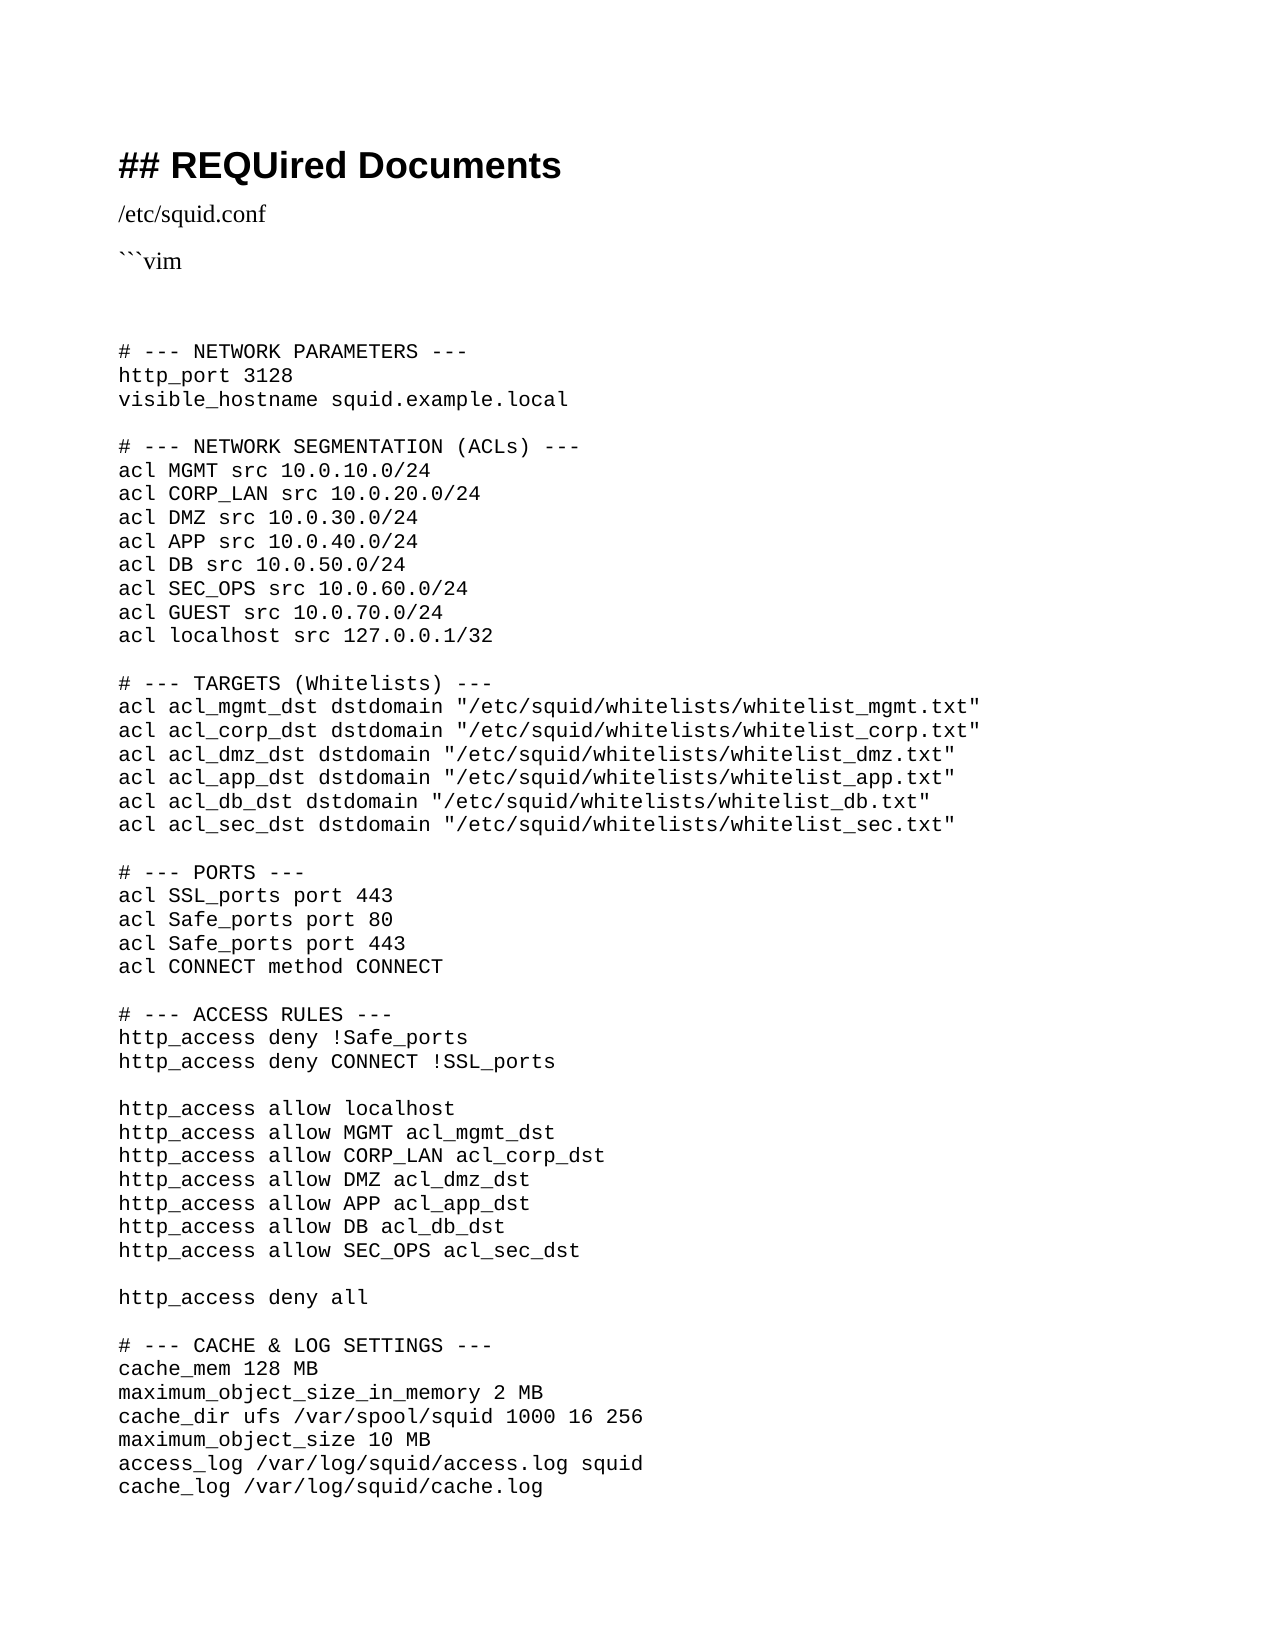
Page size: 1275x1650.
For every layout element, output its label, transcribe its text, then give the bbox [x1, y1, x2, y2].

text cache_mem 128 MB [118, 1358, 1157, 1382]
text acl CORP_LAN src 10.0.20.0/24 [118, 483, 1157, 507]
text acl Safe_ports port 80 [118, 909, 1157, 933]
text http_port 3128 [118, 365, 1157, 389]
text cache_log /var/log/squid/cache.log [118, 1477, 1157, 1500]
text acl APP src 10.0.40.0/24 [118, 531, 1157, 554]
text http_access deny CONNECT !SSL_ports [118, 1051, 1157, 1074]
text acl DMZ src 10.0.30.0/24 [118, 507, 1157, 531]
text acl acl_app_dst dstdomain "/etc/squid/whitelists/whitelist_app.txt" [118, 767, 1157, 791]
text http_access deny all [118, 1287, 1157, 1311]
text visible_hostname squid.example.local [118, 389, 1157, 412]
text ```vim [118, 246, 1157, 275]
text acl localhost src 127.0.0.1/32 [118, 625, 1157, 649]
text # --- ACCESS RULES --- [118, 1004, 1157, 1027]
text acl acl_sec_dst dstdomain "/etc/squid/whitelists/whitelist_sec.txt" [118, 814, 1157, 838]
subtitle REQUired Documents [170, 143, 1157, 186]
text # --- CACHE & LOG SETTINGS --- [118, 1335, 1157, 1358]
text acl MGMT src 10.0.10.0/24 [118, 460, 1157, 483]
text http_access allow DMZ acl_dmz_dst [118, 1169, 1157, 1193]
text acl acl_mgmt_dst dstdomain "/etc/squid/whitelists/whitelist_mgmt.txt" [118, 696, 1157, 720]
text # --- NETWORK SEGMENTATION (ACLs) --- [118, 436, 1157, 460]
text acl SSL_ports port 443 [118, 885, 1157, 909]
text acl acl_dmz_dst dstdomain "/etc/squid/whitelists/whitelist_dmz.txt" [118, 743, 1157, 767]
text http_access allow APP acl_app_dst [118, 1193, 1157, 1216]
text /etc/squid.conf [118, 199, 1157, 227]
text http_access allow CORP_LAN acl_corp_dst [118, 1146, 1157, 1169]
subtitle ## [118, 143, 170, 186]
text cache_dir ufs /var/spool/squid 1000 16 256 [118, 1406, 1157, 1429]
text acl CONNECT method CONNECT [118, 956, 1157, 980]
text maximum_object_size 10 MB [118, 1429, 1157, 1453]
text acl Safe_ports port 443 [118, 933, 1157, 956]
text access_log /var/log/squid/access.log squid [118, 1453, 1157, 1477]
text http_access allow localhost [118, 1098, 1157, 1122]
text http_access allow MGMT acl_mgmt_dst [118, 1122, 1157, 1146]
text acl DB src 10.0.50.0/24 [118, 554, 1157, 578]
text # --- TARGETS (Whitelists) --- [118, 673, 1157, 696]
text acl acl_db_dst dstdomain "/etc/squid/whitelists/whitelist_db.txt" [118, 791, 1157, 814]
text # --- PORTS --- [118, 862, 1157, 885]
text maximum_object_size_in_memory 2 MB [118, 1382, 1157, 1406]
text http_access allow DB acl_db_dst [118, 1216, 1157, 1240]
text acl GUEST src 10.0.70.0/24 [118, 602, 1157, 625]
text http_access allow SEC_OPS acl_sec_dst [118, 1240, 1157, 1264]
text acl acl_corp_dst dstdomain "/etc/squid/whitelists/whitelist_corp.txt" [118, 720, 1157, 743]
text # --- NETWORK PARAMETERS --- [118, 342, 1157, 365]
text acl SEC_OPS src 10.0.60.0/24 [118, 578, 1157, 602]
text http_access deny !Safe_ports [118, 1027, 1157, 1051]
